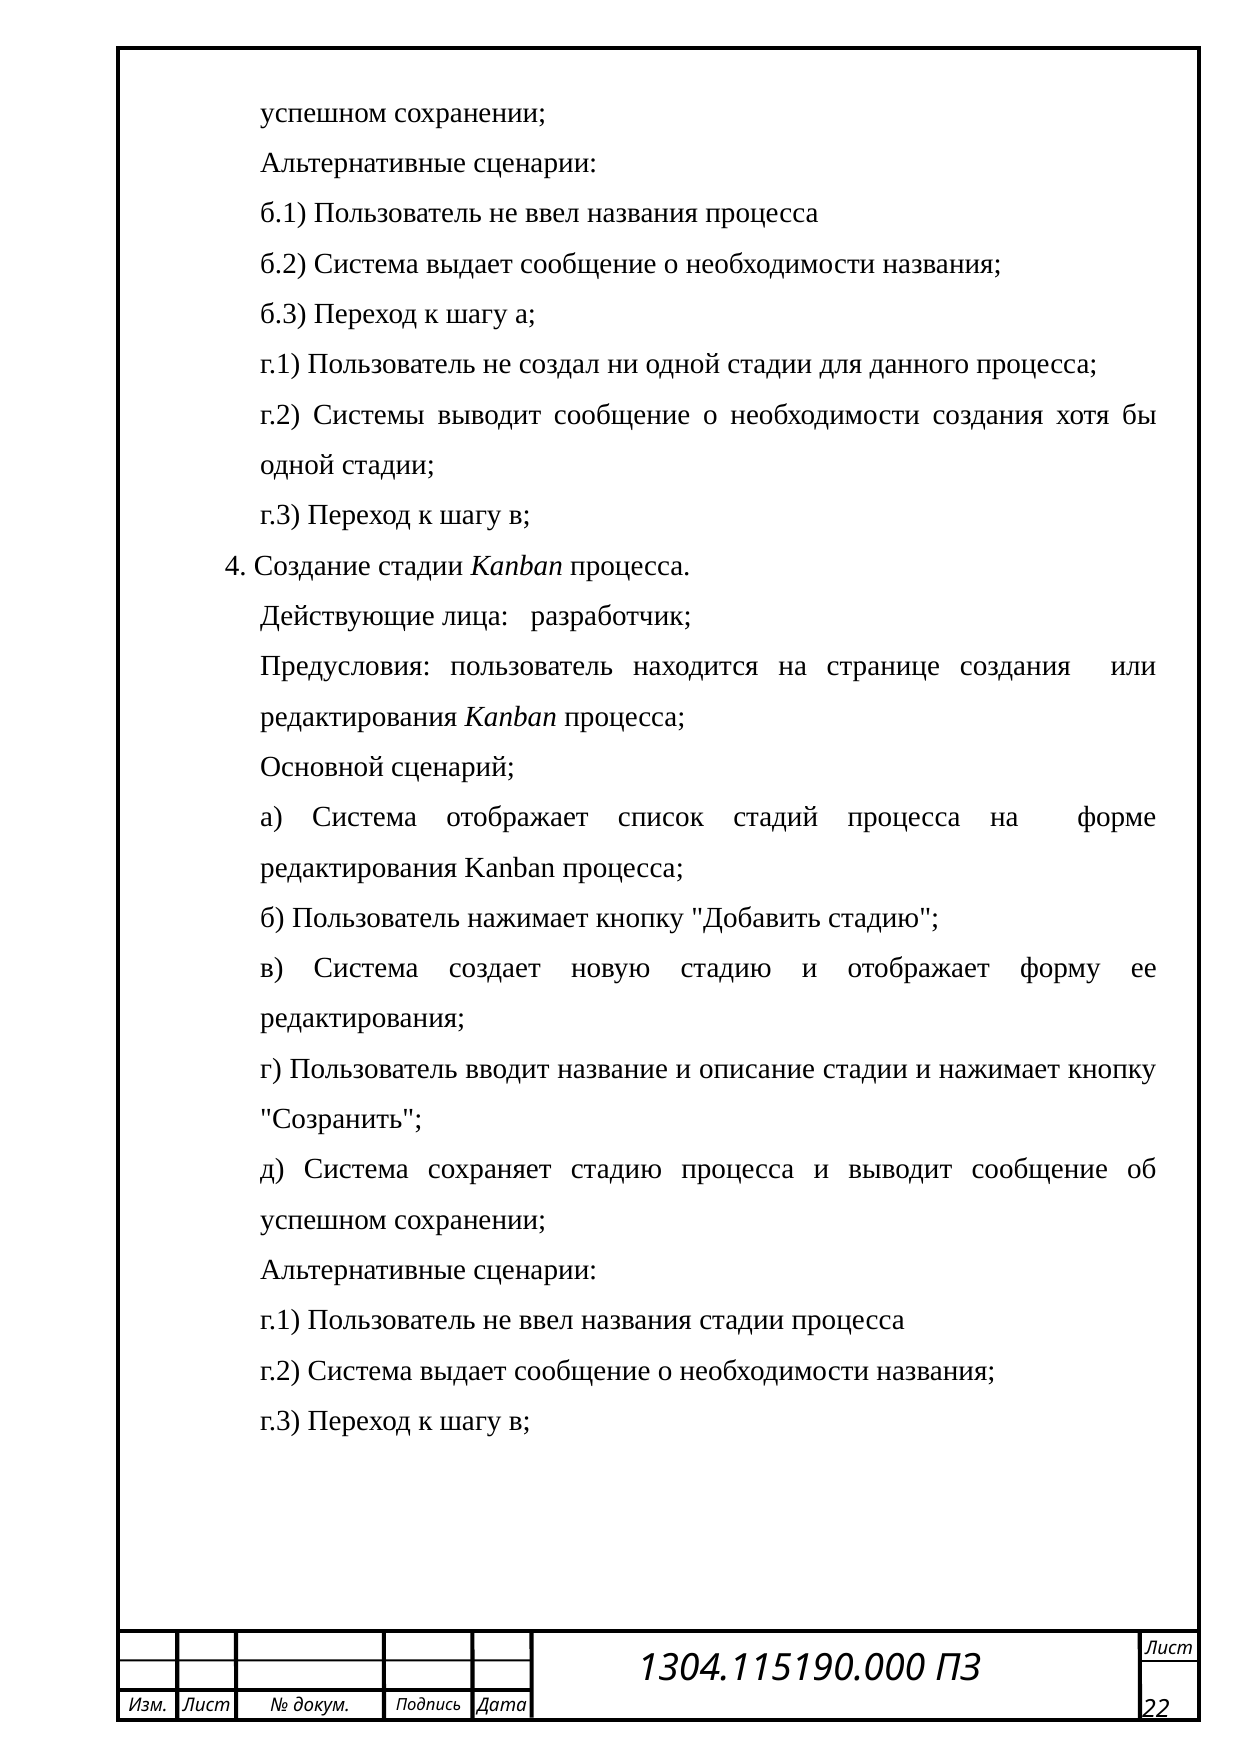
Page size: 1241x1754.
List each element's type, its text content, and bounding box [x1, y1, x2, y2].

text Предусловия: пользователь находится на странице создания или редактирования Kanban процесса; [260, 648, 1157, 732]
text г) Пользователь вводит название и описание стадии и нажимает кнопку "Созранить"; [260, 1051, 1157, 1135]
text б) Пользователь нажимает кнопку "Добавить стадию"; [260, 900, 1157, 933]
text г.3) Переход к шагу в; [260, 1403, 1157, 1437]
text Основной сценарий; [260, 749, 1157, 783]
text д) Система сохраняет стадию процесса и выводит сообщение об успешном сохранении; [260, 1152, 1157, 1235]
text г.3) Переход к шагу в; [260, 497, 1157, 531]
text г.2) Система выдает сообщение о необходимости названия; [260, 1353, 1157, 1386]
text а) Система отображает список стадий процесса на форме редактирования Kanban процесса; [260, 799, 1157, 883]
text г.2) Системы выводит сообщение о необходимости создания хотя бы одной стадии; [260, 397, 1157, 481]
text Альтернативные сценарии: [260, 1252, 1157, 1286]
text Действующие лица: разработчик; [260, 598, 1157, 632]
text б.2) Система выдает сообщение о необходимости названия; [260, 246, 1157, 279]
text успешном сохранении; [260, 95, 1157, 128]
text б.1) Пользователь не ввел названия процесса [260, 196, 1157, 229]
text б.3) Переход к шагу а; [260, 296, 1157, 330]
text 4. Создание стадии Kanban процесса. [224, 548, 1157, 581]
text г.1) Пользователь не ввел названия стадии процесса [260, 1302, 1157, 1336]
text г.1) Пользователь не создал ни одной стадии для данного процесса; [260, 347, 1157, 380]
text в) Система создает новую стадию и отображает форму ее редактирования; [260, 950, 1157, 1034]
text Альтернативные сценарии: [260, 145, 1157, 179]
